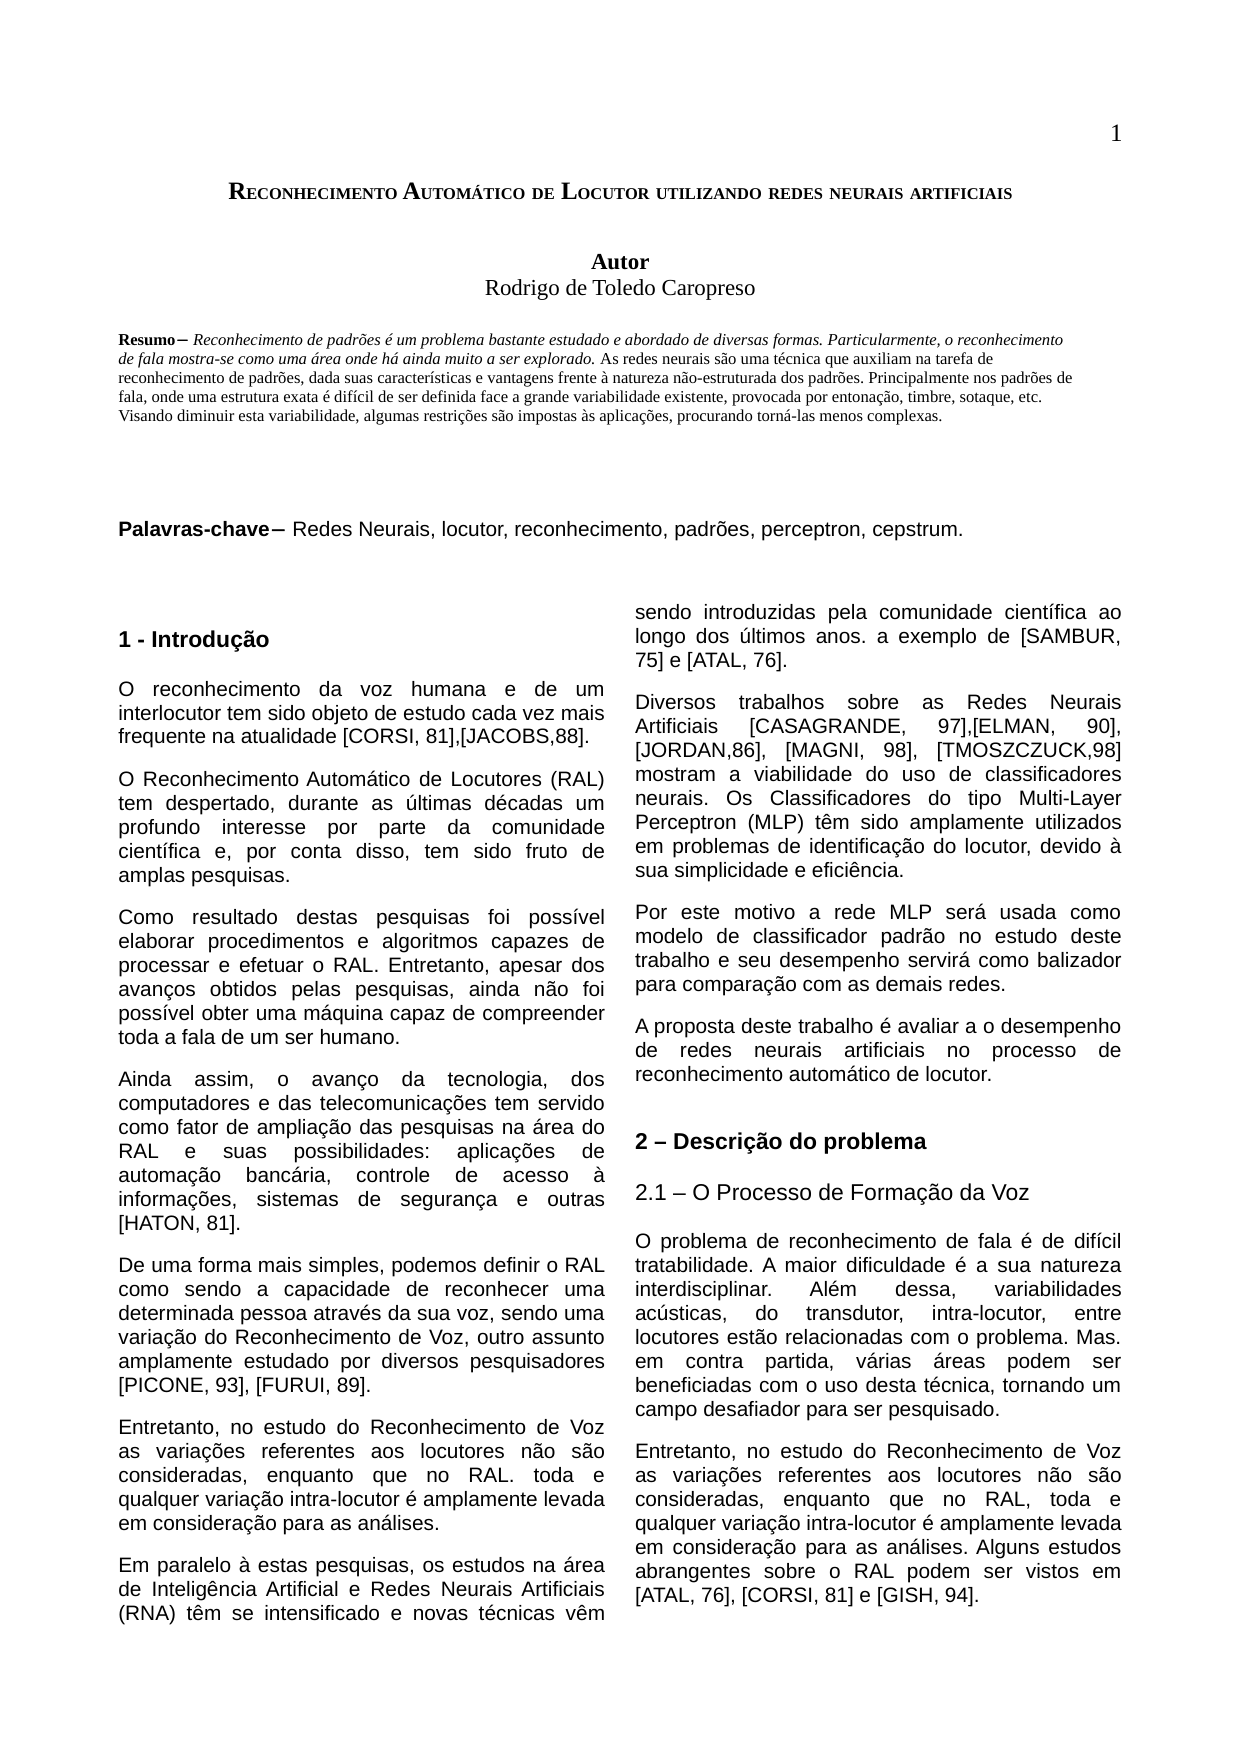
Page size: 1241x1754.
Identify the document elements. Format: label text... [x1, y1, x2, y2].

text O Reconhecimento Automático de Locutores (RAL) tem despertado, durante as últimas décadas um profundo interesse por parte da comunidade científica e, por conta disso, tem sido fruto de amplas pesquisas. [118, 767, 605, 886]
text 2.1 – O Processo de Formação da Voz [635, 1178, 1122, 1205]
text Palavras-chave Redes Neurais, locutor, reconhecimento, padrões, perceptron, cepstrum. [118, 517, 1084, 542]
text 1 - Introdução [118, 626, 605, 652]
text Reconhecimento Automático de Locutor utilizando redes neurais artificiais [118, 176, 1122, 205]
table_cell Rodrigo de Toledo Caropreso [361, 274, 879, 301]
text O problema de reconhecimento de fala é de difícil tratabilidade. A maior dificuldade é a sua natureza interdisciplinar. Além dessa, variabilidades acústicas, do transdutor, intra-locutor, entre locutores estão relacionadas com o problema. Mas. em contra partida, várias áreas podem ser beneficiadas com o uso desta técnica, tornando um campo desafiador para ser pesquisado. [635, 1229, 1122, 1421]
text De uma forma mais simples, podemos definir o RAL como sendo a capacidade de reconhecer uma determinada pessoa através da sua voz, sendo uma variação do Reconhecimento de Voz, outro assunto amplamente estudado por diversos pesquisadores [PICONE, 93], [FURUI, 89]. [118, 1253, 605, 1397]
text Entretanto, no estudo do Reconhecimento de Voz as variações referentes aos locutores não são consideradas, enquanto que no RAL. toda e qualquer variação intra-locutor é amplamente levada em consideração para as análises. [118, 1415, 605, 1535]
text A proposta deste trabalho é avaliar a o desempenho de redes neurais artificiais no processo de reconhecimento automático de locutor. [635, 1014, 1122, 1086]
text sendo introduzidas pela comunidade científica ao longo dos últimos anos. a exemplo de [SAMBUR, 75] e [ATAL, 76]. [635, 600, 1122, 672]
text Entretanto, no estudo do Reconhecimento de Voz as variações referentes aos locutores não são consideradas, enquanto que no RAL, toda e qualquer variação intra-locutor é amplamente levada em consideração para as análises. Alguns estudos abrangentes sobre o RAL podem ser vistos em [ATAL, 76], [CORSI, 81] e [GISH, 94]. [635, 1439, 1122, 1607]
table_header Autor [361, 248, 879, 274]
text Resumo Reconhecimento de padrões é um problema bastante estudado e abordado de diversas formas. Particularmente, o reconhecimento de fala mostra-se como uma área onde há ainda muito a ser explorado. As redes neurais são uma técnica que auxiliam na tarefa de reconhecimento de padrões, dada suas características e vantagens frente à natureza não-estruturada dos padrões. Principalmente nos padrões de fala, onde uma estrutura exata é difícil de ser definida face a grande variabilidade existente, provocada por entonação, timbre, sotaque, etc. Visando diminuir esta variabilidade, algumas restrições são impostas às aplicações, procurando torná-las menos complexas. [118, 329, 1084, 425]
text Como resultado destas pesquisas foi possível elaborar procedimentos e algoritmos capazes de processar e efetuar o RAL. Entretanto, apesar dos avanços obtidos pelas pesquisas, ainda não foi possível obter uma máquina capaz de compreender toda a fala de um ser humano. [118, 905, 605, 1048]
text Por este motivo a rede MLP será usada como modelo de classificador padrão no estudo deste trabalho e seu desempenho servirá como balizador para comparação com as demais redes. [635, 900, 1122, 996]
text Diversos trabalhos sobre as Redes Neurais Artificiais [CASAGRANDE, 97],[ELMAN, 90], [JORDAN,86], [MAGNI, 98], [TMOSZCZUCK,98] mostram a viabilidade do uso de classificadores neurais. Os Classificadores do tipo Multi-Layer Perceptron (MLP) têm sido amplamente utilizados em problemas de identificação do locutor, devido à sua simplicidade e eficiência. [635, 690, 1122, 882]
text Ainda assim, o avanço da tecnologia, dos computadores e das telecomunicações tem servido como fator de ampliação das pesquisas na área do RAL e suas possibilidades: aplicações de automação bancária, controle de acesso à informações, sistemas de segurança e outras [HATON, 81]. [118, 1067, 605, 1234]
text 2 – Descrição do problema [635, 1128, 1122, 1154]
text Em paralelo à estas pesquisas, os estudos na área de Inteligência Artificial e Redes Neurais Artificiais (RNA) têm se intensificado e novas técnicas vêm [118, 1553, 605, 1625]
text O reconhecimento da voz humana e de um interlocutor tem sido objeto de estudo cada vez mais frequente na atualidade [CORSI, 81],[JACOBS,88]. [118, 676, 605, 748]
